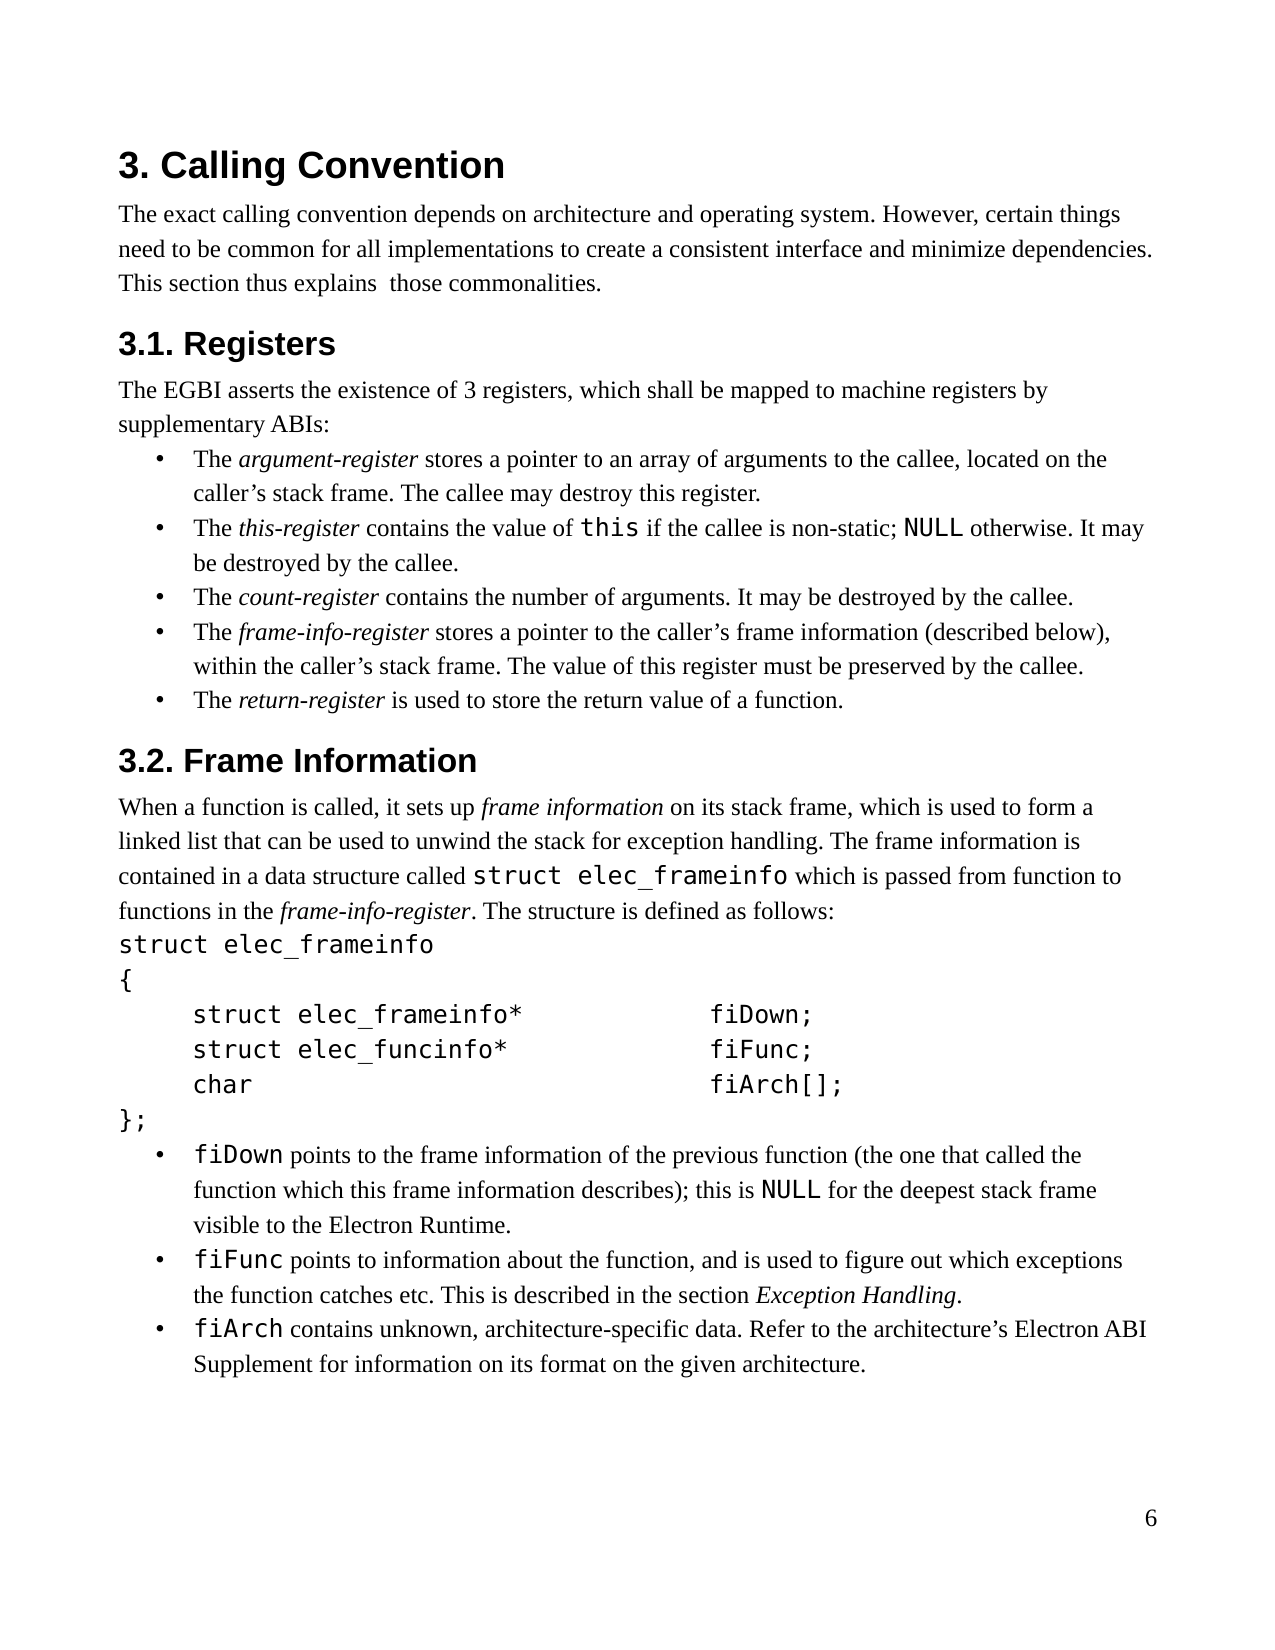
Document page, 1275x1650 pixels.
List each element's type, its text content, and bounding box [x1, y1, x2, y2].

list The this-register contains the value of this if the callee is non-static; NULL otherwise. It may be destroyed by the callee. [156, 513, 1157, 576]
text }; [118, 1106, 1157, 1135]
text struct elec_frameinfo [118, 931, 1157, 960]
list fiFunc points to information about the function, and is used to figure out which exceptions the function catches etc. This is described in the section Exception Handling. [156, 1245, 1157, 1309]
text { [118, 966, 1157, 995]
text char fiArch[]; [118, 1071, 1157, 1100]
list The argument-register stores a pointer to an array of arguments to the callee, located on the caller’s stack frame. The callee may destroy this register. [156, 444, 1157, 507]
list The count-register contains the number of arguments. It may be destroyed by the callee. [156, 582, 1157, 611]
list fiArch contains unknown, architecture-specific data. Refer to the architecture’s Electron ABI Supplement for information on its format on the given architecture. [156, 1314, 1157, 1378]
list fiDown points to the frame information of the previous function (the one that called the function which this frame information describes); this is NULL for the deepest stack frame visible to the Electron Runtime. [156, 1141, 1157, 1239]
subtitle 3.1. Registers [118, 323, 1157, 362]
list The return-register is used to store the return value of a function. [156, 686, 1157, 714]
list The frame-info-register stores a pointer to the caller’s frame information (described below), within the caller’s stack frame. The value of this register must be preserved by the callee. [156, 617, 1157, 680]
text When a function is called, it sets up frame information on its stack frame, which is used to form a linked list that can be used to unwind the stack for exception handling. The frame information is contained in a data structure called struct elec_frameinfo which is passed from function to functions in the frame-info-register. The structure is defined as follows: [118, 792, 1157, 925]
subtitle 3. Calling Convention [118, 143, 1157, 187]
text struct elec_frameinfo* fiDown; [118, 1001, 1157, 1030]
text struct elec_funcinfo* fiFunc; [118, 1036, 1157, 1065]
text The EGBI asserts the existence of 3 registers, which shall be mapped to machine registers by supplementary ABIs: [118, 375, 1157, 438]
text The exact calling convention depends on architecture and operating system. However, certain things need to be common for all implementations to create a consistent interface and minimize dependencies. This section thus explains those commonalities. [118, 199, 1157, 297]
subtitle 3.2. Frame Information [118, 741, 1157, 779]
